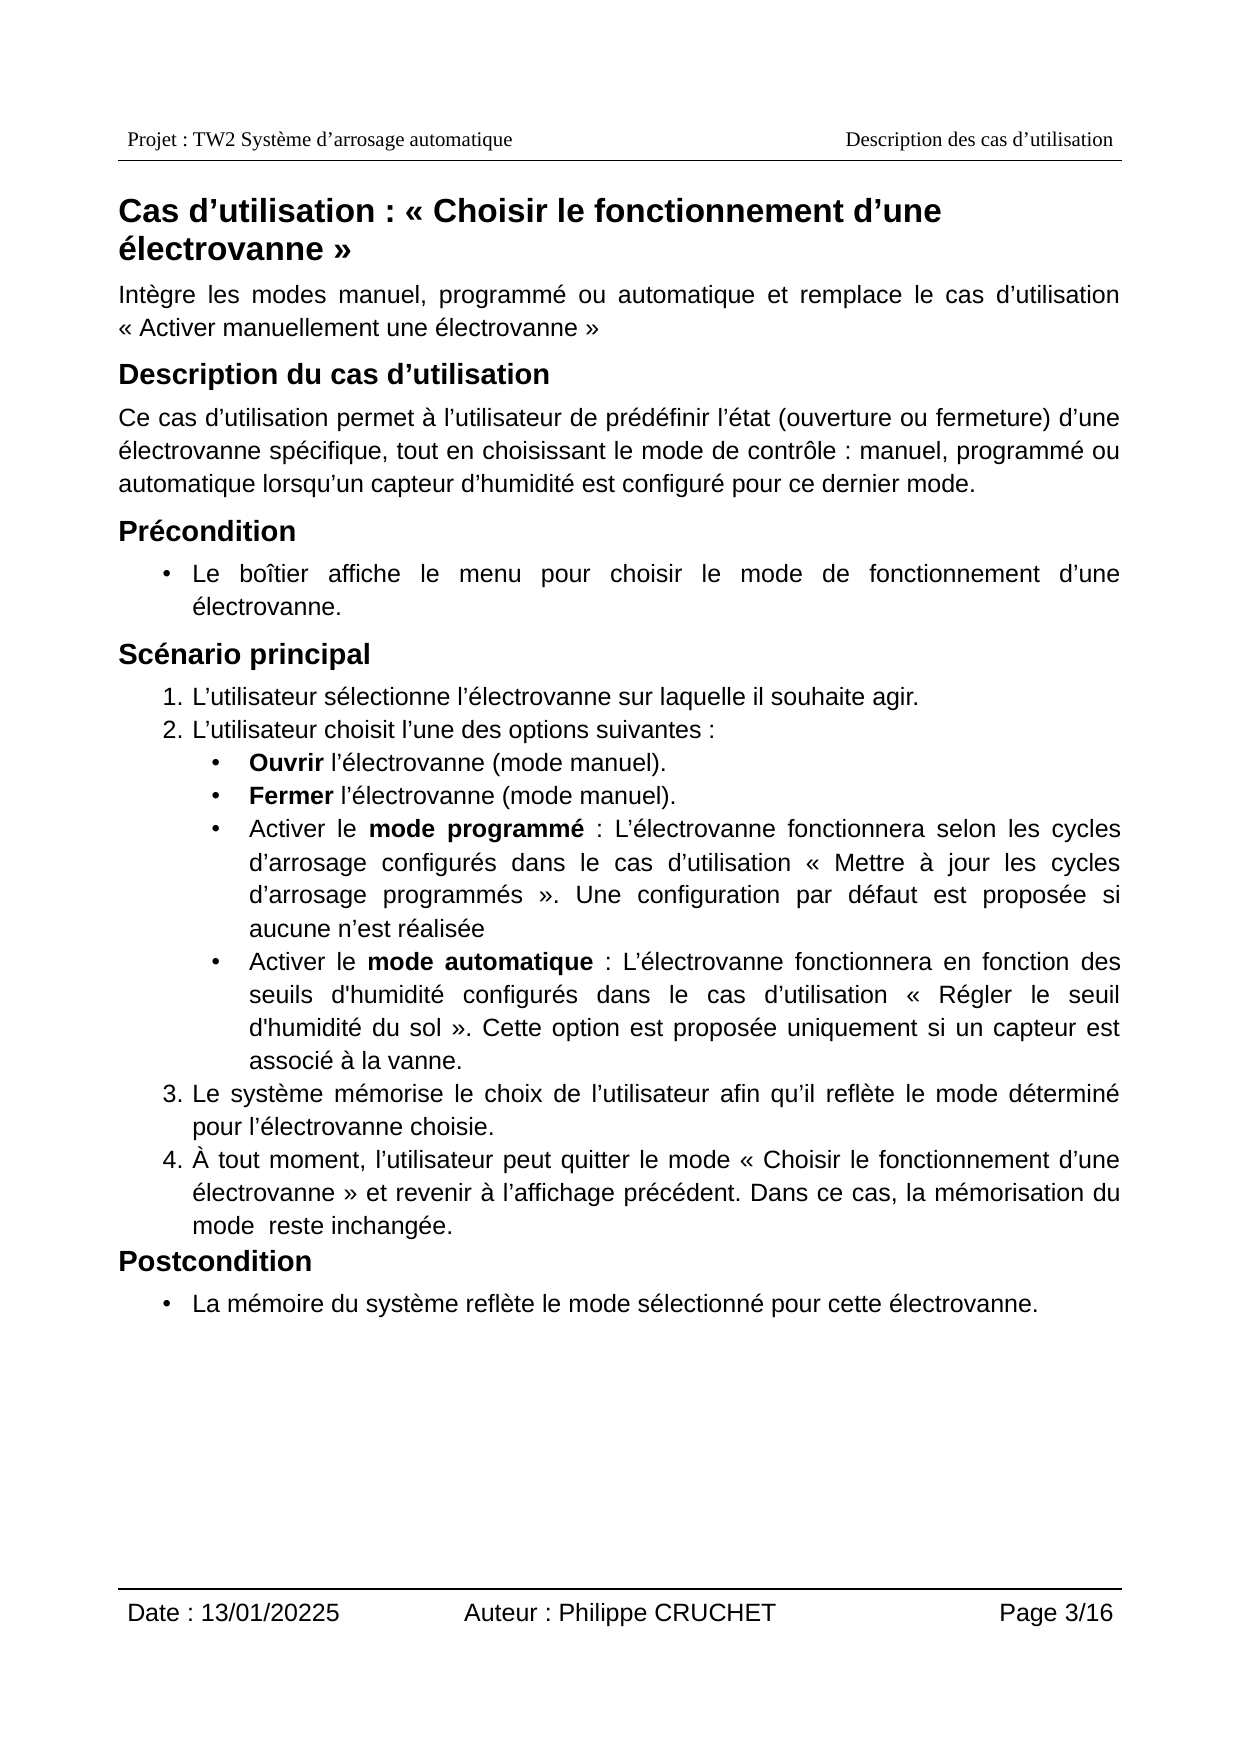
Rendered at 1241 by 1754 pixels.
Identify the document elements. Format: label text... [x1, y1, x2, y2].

list L’utilisateur choisit l’une des options suivantes : [162, 715, 1122, 744]
subtitle Postcondition [118, 1244, 1122, 1277]
subtitle Description du cas d’utilisation [118, 357, 1122, 391]
list Le système mémorise le choix de l’utilisateur afin qu’il reflète le mode déterminé pour l’électrovanne choisie. [162, 1079, 1122, 1141]
list Le boîtier affiche le menu pour choisir le mode de fonctionnement d’une électrovanne. [162, 559, 1122, 621]
subtitle Cas d’utilisation : « Choisir le fonctionnement d’une électrovanne » [118, 191, 1122, 268]
list L’utilisateur sélectionne l’électrovanne sur laquelle il souhaite agir. [162, 682, 1122, 711]
list Activer le mode programmé : L’électrovanne fonctionnera selon les cycles d’arrosage configurés dans le cas d’utilisation « Mettre à jour les cycles d’arrosage programmés ». Une configuration par défaut est proposée si aucune n’est réalisée [211, 814, 1122, 942]
subtitle Précondition [118, 513, 1122, 547]
subtitle Scénario principal [118, 637, 1122, 670]
text Ce cas d’utilisation permet à l’utilisateur de prédéfinir l’état (ouverture ou fermeture) d’une électrovanne spécifique, tout en choisissant le mode de contrôle : manuel, programmé ou automatique lorsqu’un capteur d’humidité est configuré pour ce dernier mode. [118, 403, 1122, 497]
list Fermer l’électrovanne (mode manuel). [211, 781, 1122, 810]
list Ouvrir l’électrovanne (mode manuel). [211, 748, 1122, 777]
list À tout moment, l’utilisateur peut quitter le mode « Choisir le fonctionnement d’une électrovanne » et revenir à l’affichage précédent. Dans ce cas, la mémorisation du mode reste inchangée. [162, 1145, 1122, 1239]
list La mémoire du système reflète le mode sélectionné pour cette électrovanne. [162, 1289, 1122, 1318]
text Intègre les modes manuel, programmé ou automatique et remplace le cas d’utilisation « Activer manuellement une électrovanne » [118, 279, 1122, 341]
list Activer le mode automatique : L’électrovanne fonctionnera en fonction des seuils d'humidité configurés dans le cas d’utilisation « Régler le seuil d'humidité du sol ». Cette option est proposée uniquement si un capteur est associé à la vanne. [211, 947, 1122, 1074]
